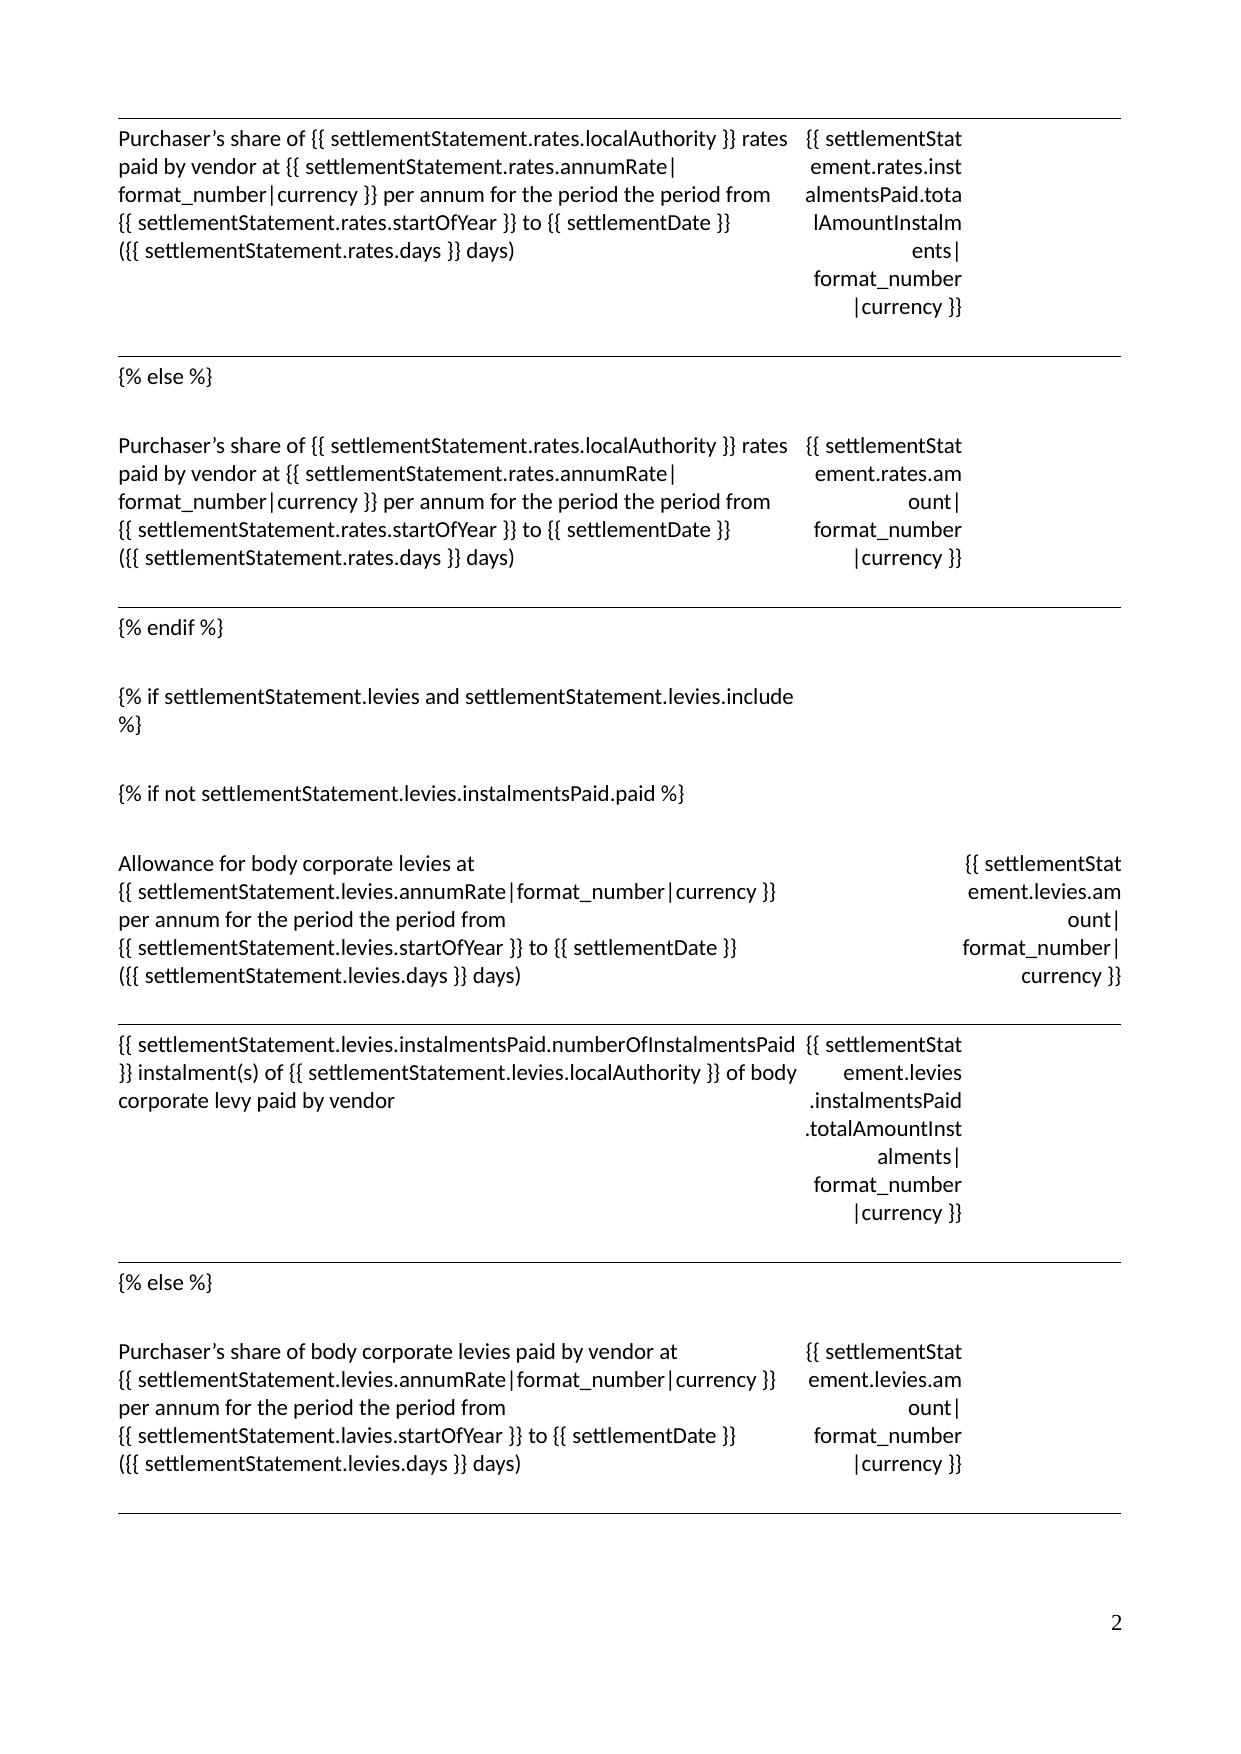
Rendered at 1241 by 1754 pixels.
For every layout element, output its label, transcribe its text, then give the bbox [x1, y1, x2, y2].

table_cell {% if settlementStatement.levies and settlementStatement.levies.include %} [118, 676, 804, 773]
table_cell [962, 119, 1121, 356]
table_cell [962, 425, 1121, 607]
table_cell {{ settlementStatement.levies.amount|format_number|currency }} [962, 843, 1121, 1024]
table_cell {{ settlementStatement.levies.amount|format_number|currency }} [804, 1331, 962, 1513]
table_cell {% if not settlementStatement.levies.instalmentsPaid.paid %} [118, 774, 804, 843]
table_cell Allowance for body corporate levies at {{ settlementStatement.levies.annumRate|format_number|currency }} per annum for the period the period from {{ settlementStatement.levies.startOfYear }} to {{ settlementDate }} ({{ settlementStatement.levies.days }} days) [118, 843, 804, 1024]
table_cell [804, 1263, 962, 1331]
table_cell [962, 774, 1121, 843]
table_cell Purchaser’s share of {{ settlementStatement.rates.localAuthority }} rates paid by vendor at {{ settlementStatement.rates.annumRate|format_number|currency }} per annum for the period the period from {{ settlementStatement.rates.startOfYear }} to {{ settlementDate }} ({{ settlementStatement.rates.days }} days) [118, 119, 804, 356]
table_cell [804, 774, 962, 843]
table_cell {% else %} [118, 1263, 804, 1331]
table_cell Purchaser’s share of body corporate levies paid by vendor at {{ settlementStatement.levies.annumRate|format_number|currency }} per annum for the period the period from {{ settlementStatement.lavies.startOfYear }} to {{ settlementDate }} ({{ settlementStatement.levies.days }} days) [118, 1331, 804, 1513]
table_cell Purchaser’s share of {{ settlementStatement.rates.localAuthority }} rates paid by vendor at {{ settlementStatement.rates.annumRate|format_number|currency }} per annum for the period the period from {{ settlementStatement.rates.startOfYear }} to {{ settlementDate }} ({{ settlementStatement.rates.days }} days) [118, 425, 804, 607]
table_cell {{ settlementStatement.rates.amount|format_number|currency }} [804, 425, 962, 607]
table_cell [962, 608, 1121, 676]
table_cell {% endif %} [118, 608, 804, 676]
table_cell [962, 357, 1121, 425]
table_cell [804, 357, 962, 425]
table_cell [962, 676, 1121, 773]
table_cell [804, 608, 962, 676]
table_cell [962, 1331, 1121, 1513]
table_cell [962, 1263, 1121, 1331]
table_cell [804, 843, 962, 1024]
table_cell {{ settlementStatement.levies.instalmentsPaid.numberOfInstalmentsPaid }} instalment(s) of {{ settlementStatement.levies.localAuthority }} of body corporate levy paid by vendor [118, 1025, 804, 1262]
table_cell {{ settlementStatement.levies .instalmentsPaid.totalAmountInstalments|format_number|currency }} [804, 1025, 962, 1262]
table_cell {% else %} [118, 357, 804, 425]
table_cell [962, 1025, 1121, 1262]
table_cell [804, 676, 962, 773]
table_cell {{ settlementStatement.rates.instalmentsPaid.totalAmountInstalments|format_number|currency }} [804, 119, 962, 356]
